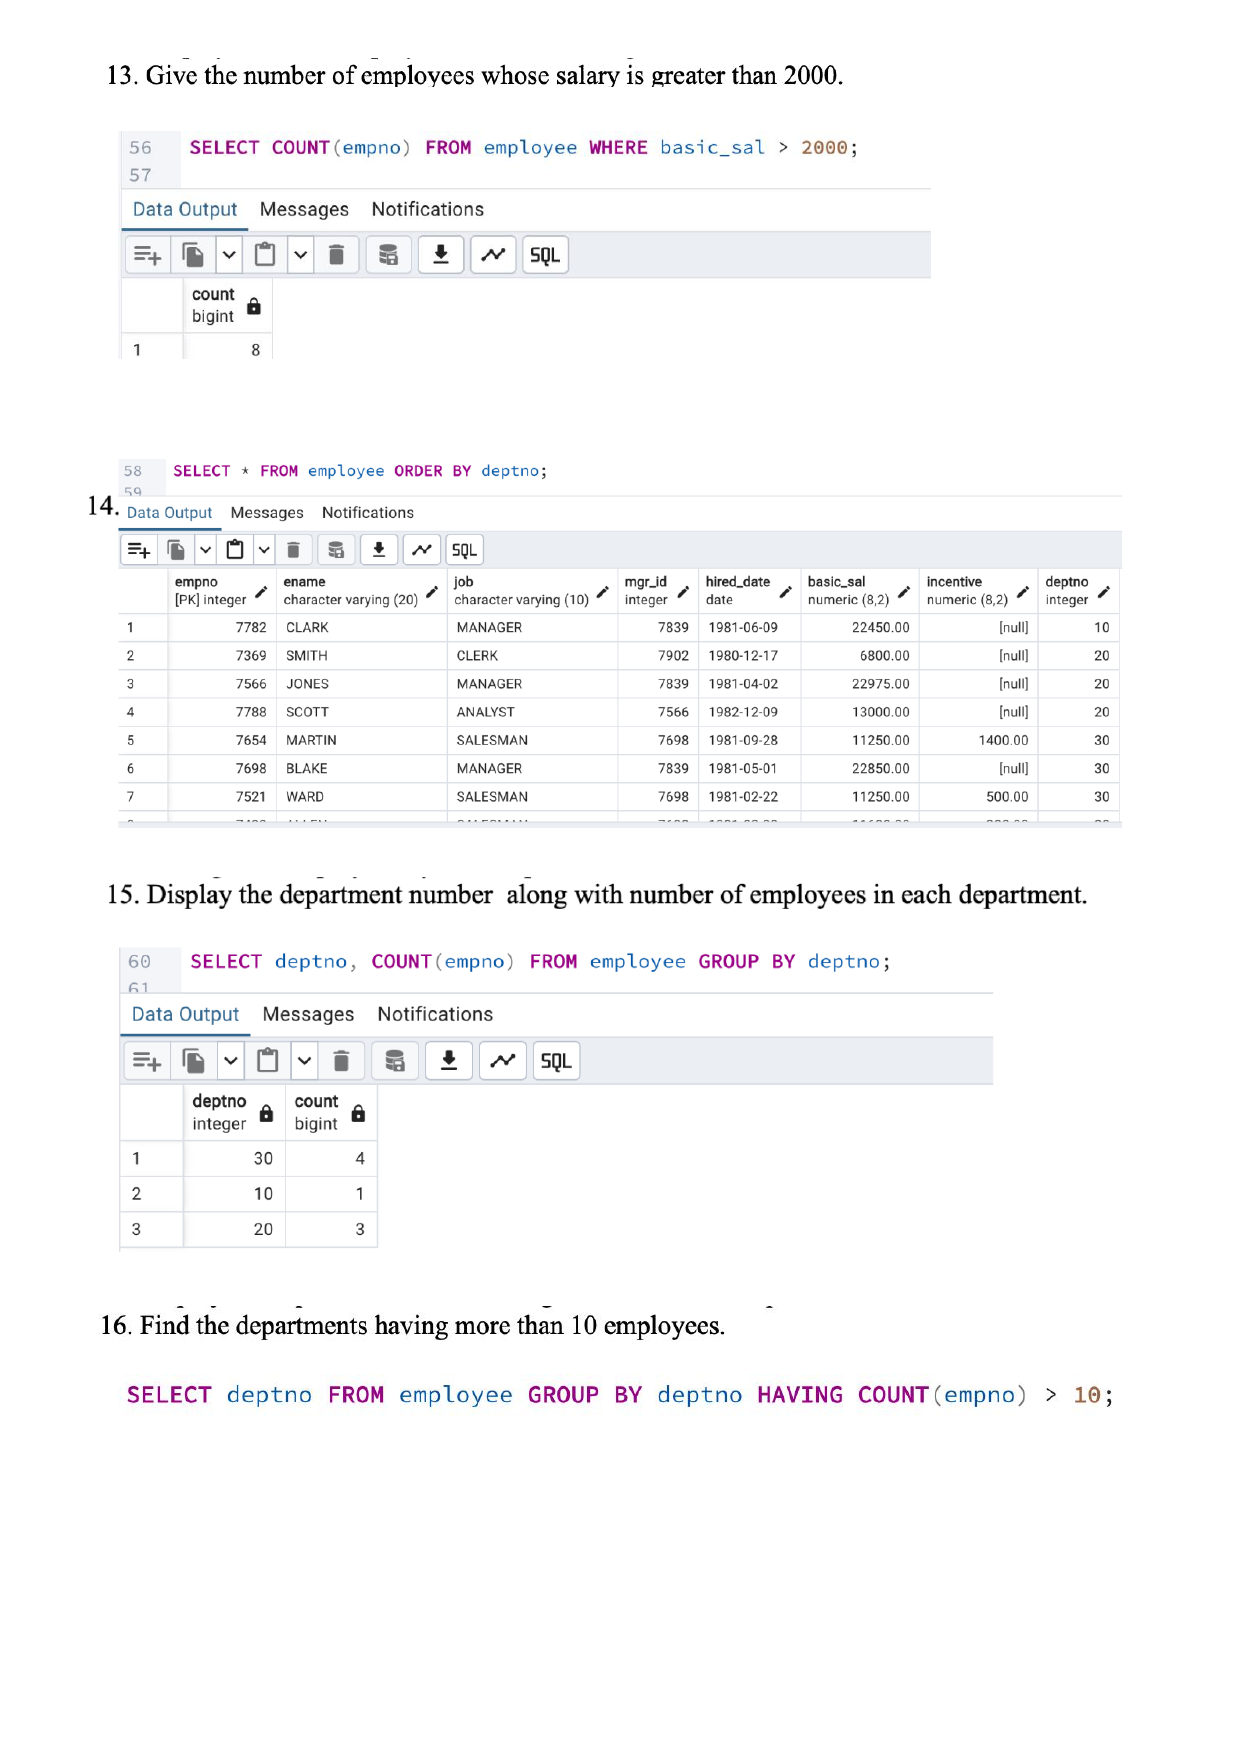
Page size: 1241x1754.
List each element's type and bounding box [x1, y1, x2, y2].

picture [91, 1306, 799, 1353]
picture [99, 877, 1104, 1252]
picture [99, 58, 860, 87]
picture [79, 459, 1123, 828]
picture [118, 131, 931, 359]
picture [118, 1374, 1123, 1418]
